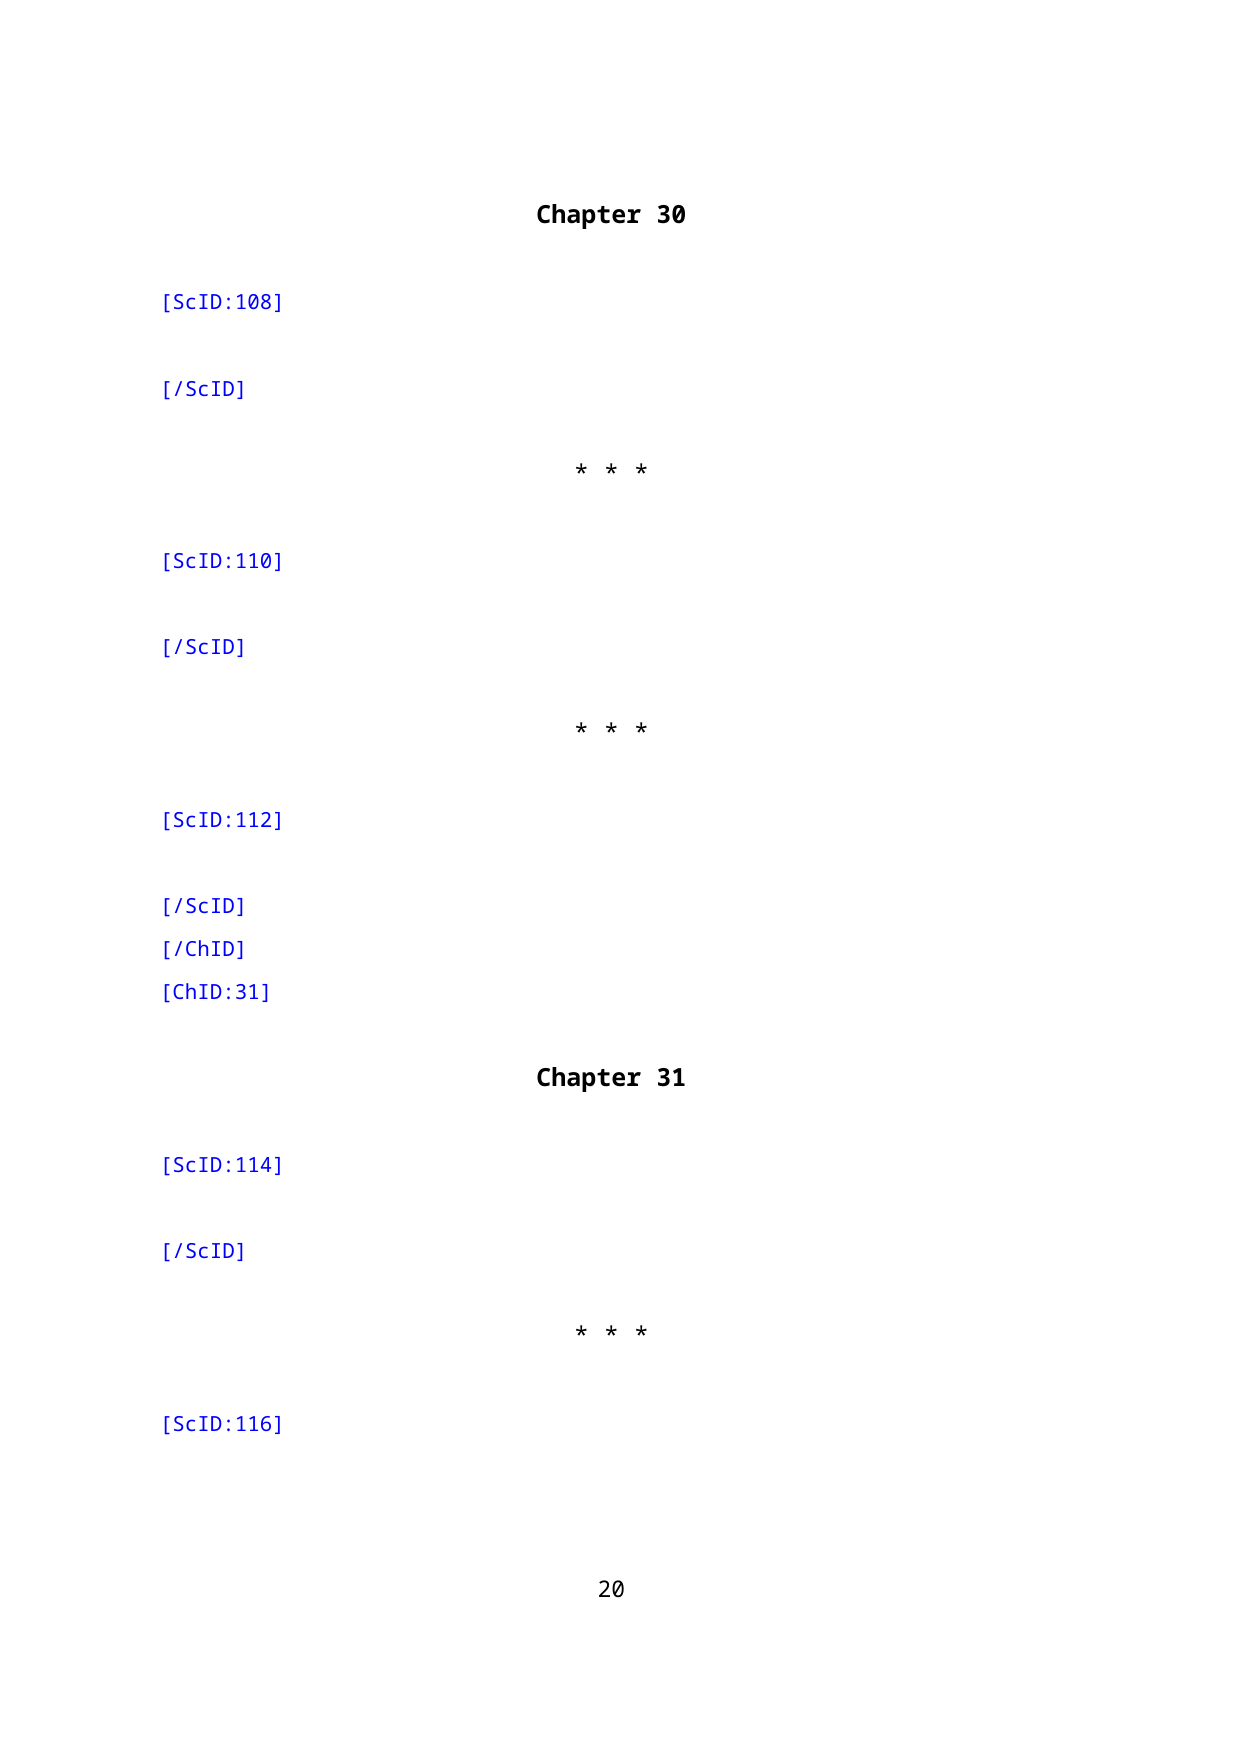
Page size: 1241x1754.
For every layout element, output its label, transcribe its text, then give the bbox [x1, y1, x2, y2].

text [ChID:31] [159, 965, 1063, 1008]
text [/ScID] [159, 620, 1063, 663]
text [/ScID] [159, 879, 1063, 922]
text [ScID:110] [159, 534, 1063, 577]
text [ScID:112] [159, 793, 1063, 836]
subtitle Chapter 30 [159, 189, 1063, 232]
text [/ScID] [159, 1224, 1063, 1267]
text [ScID:114] [159, 1138, 1063, 1181]
text [ScID:108] [159, 275, 1063, 318]
subtitle * * * [159, 1310, 1063, 1353]
subtitle * * * [159, 448, 1063, 491]
subtitle * * * [159, 706, 1063, 749]
text [/ChID] [159, 922, 1063, 965]
text [/ScID] [159, 361, 1063, 404]
subtitle Chapter 31 [159, 1051, 1063, 1094]
text [ScID:116] [159, 1396, 1063, 1439]
